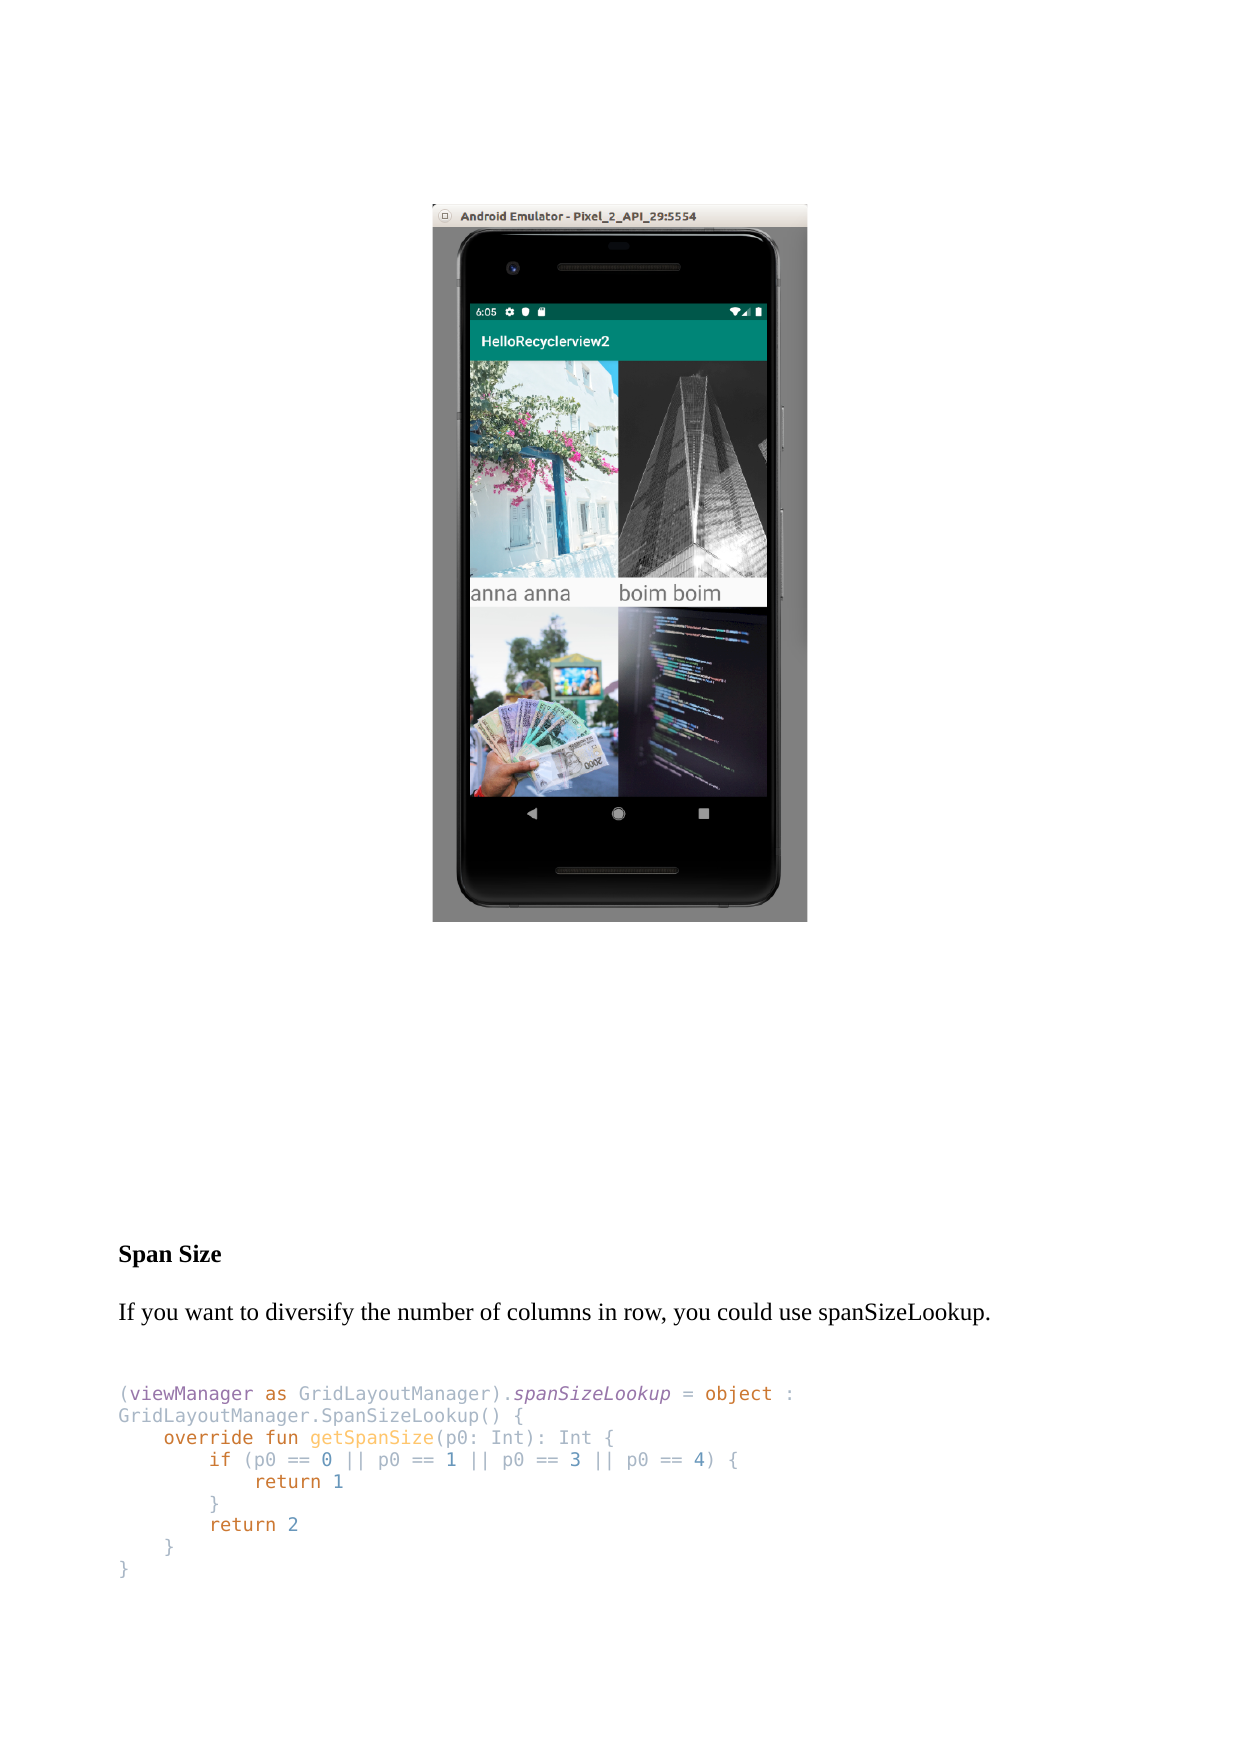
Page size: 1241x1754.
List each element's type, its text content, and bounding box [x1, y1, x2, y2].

text If you want to diversify the number of columns in row, you could use spanSizeLookup. [118, 1297, 1122, 1326]
text (viewManager as GridLayoutManager).spanSizeLookup = object : GridLayoutManager.SpanSizeLookup() { override fun getSpanSize(p0: Int): Int { if (p0 == 0 || p0 == 1 || p0 == 3 || p0 == 4) { return 1 } return 2 } } [118, 1383, 1122, 1580]
text Span Size [118, 1239, 1122, 1268]
picture [432, 204, 808, 922]
